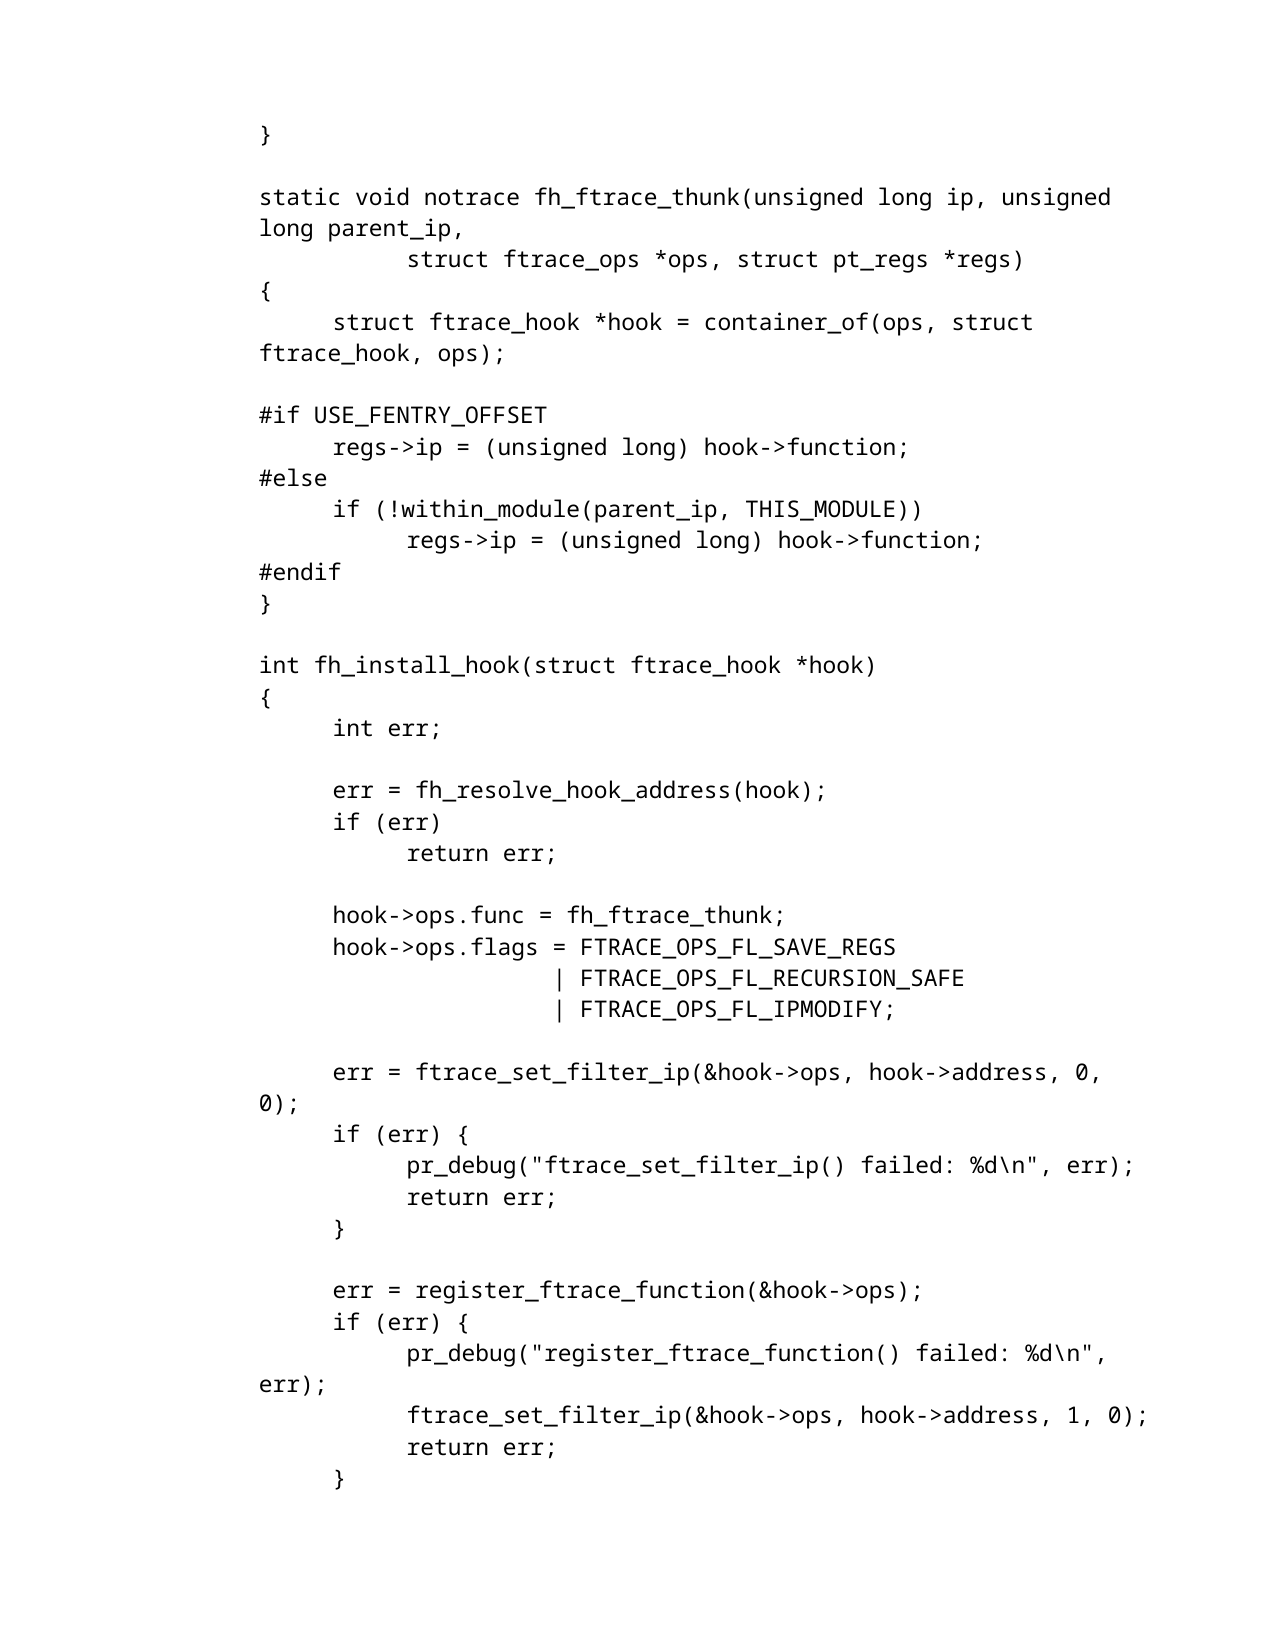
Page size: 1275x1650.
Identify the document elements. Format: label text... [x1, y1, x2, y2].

text regs->ip = (unsigned long) hook->function; [259, 431, 1157, 462]
text err = fh_resolve_hook_address(hook); [259, 774, 1157, 806]
text return err; [259, 1181, 1157, 1212]
text hook->ops.flags = FTRACE_OPS_FL_SAVE_REGS [259, 931, 1157, 962]
text if (err) { [259, 1306, 1157, 1337]
text err = register_ftrace_function(&hook->ops); [259, 1274, 1157, 1306]
text hook->ops.func = fh_ftrace_thunk; [259, 899, 1157, 931]
text #else [259, 462, 1157, 493]
text err = ftrace_set_filter_ip(&hook->ops, hook->address, 0, 0); [259, 1056, 1157, 1118]
text struct ftrace_ops *ops, struct pt_regs *regs) [259, 243, 1157, 274]
text #if USE_FENTRY_OFFSET [259, 399, 1157, 431]
text { [259, 681, 1157, 712]
text if (!within_module(parent_ip, THIS_MODULE)) [259, 493, 1157, 524]
text } [259, 1212, 1157, 1243]
text pr_debug("ftrace_set_filter_ip() failed: %d\n", err); [259, 1149, 1157, 1181]
text } [259, 1462, 1157, 1493]
text static void notrace fh_ftrace_thunk(unsigned long ip, unsigned long parent_ip, [259, 181, 1157, 243]
text } [259, 118, 1157, 149]
text ftrace_set_filter_ip(&hook->ops, hook->address, 1, 0); [259, 1399, 1157, 1431]
text } [259, 587, 1157, 618]
text int err; [259, 712, 1157, 743]
text pr_debug("register_ftrace_function() failed: %d\n", err); [259, 1337, 1157, 1399]
text if (err) [259, 806, 1157, 837]
text | FTRACE_OPS_FL_RECURSION_SAFE [259, 962, 1157, 993]
text return err; [259, 837, 1157, 868]
text { [259, 274, 1157, 306]
text struct ftrace_hook *hook = container_of(ops, struct ftrace_hook, ops); [259, 306, 1157, 368]
text #endif [259, 556, 1157, 587]
text if (err) { [259, 1118, 1157, 1149]
text return err; [259, 1431, 1157, 1462]
text | FTRACE_OPS_FL_IPMODIFY; [259, 993, 1157, 1024]
text regs->ip = (unsigned long) hook->function; [259, 524, 1157, 556]
text int fh_install_hook(struct ftrace_hook *hook) [259, 649, 1157, 681]
